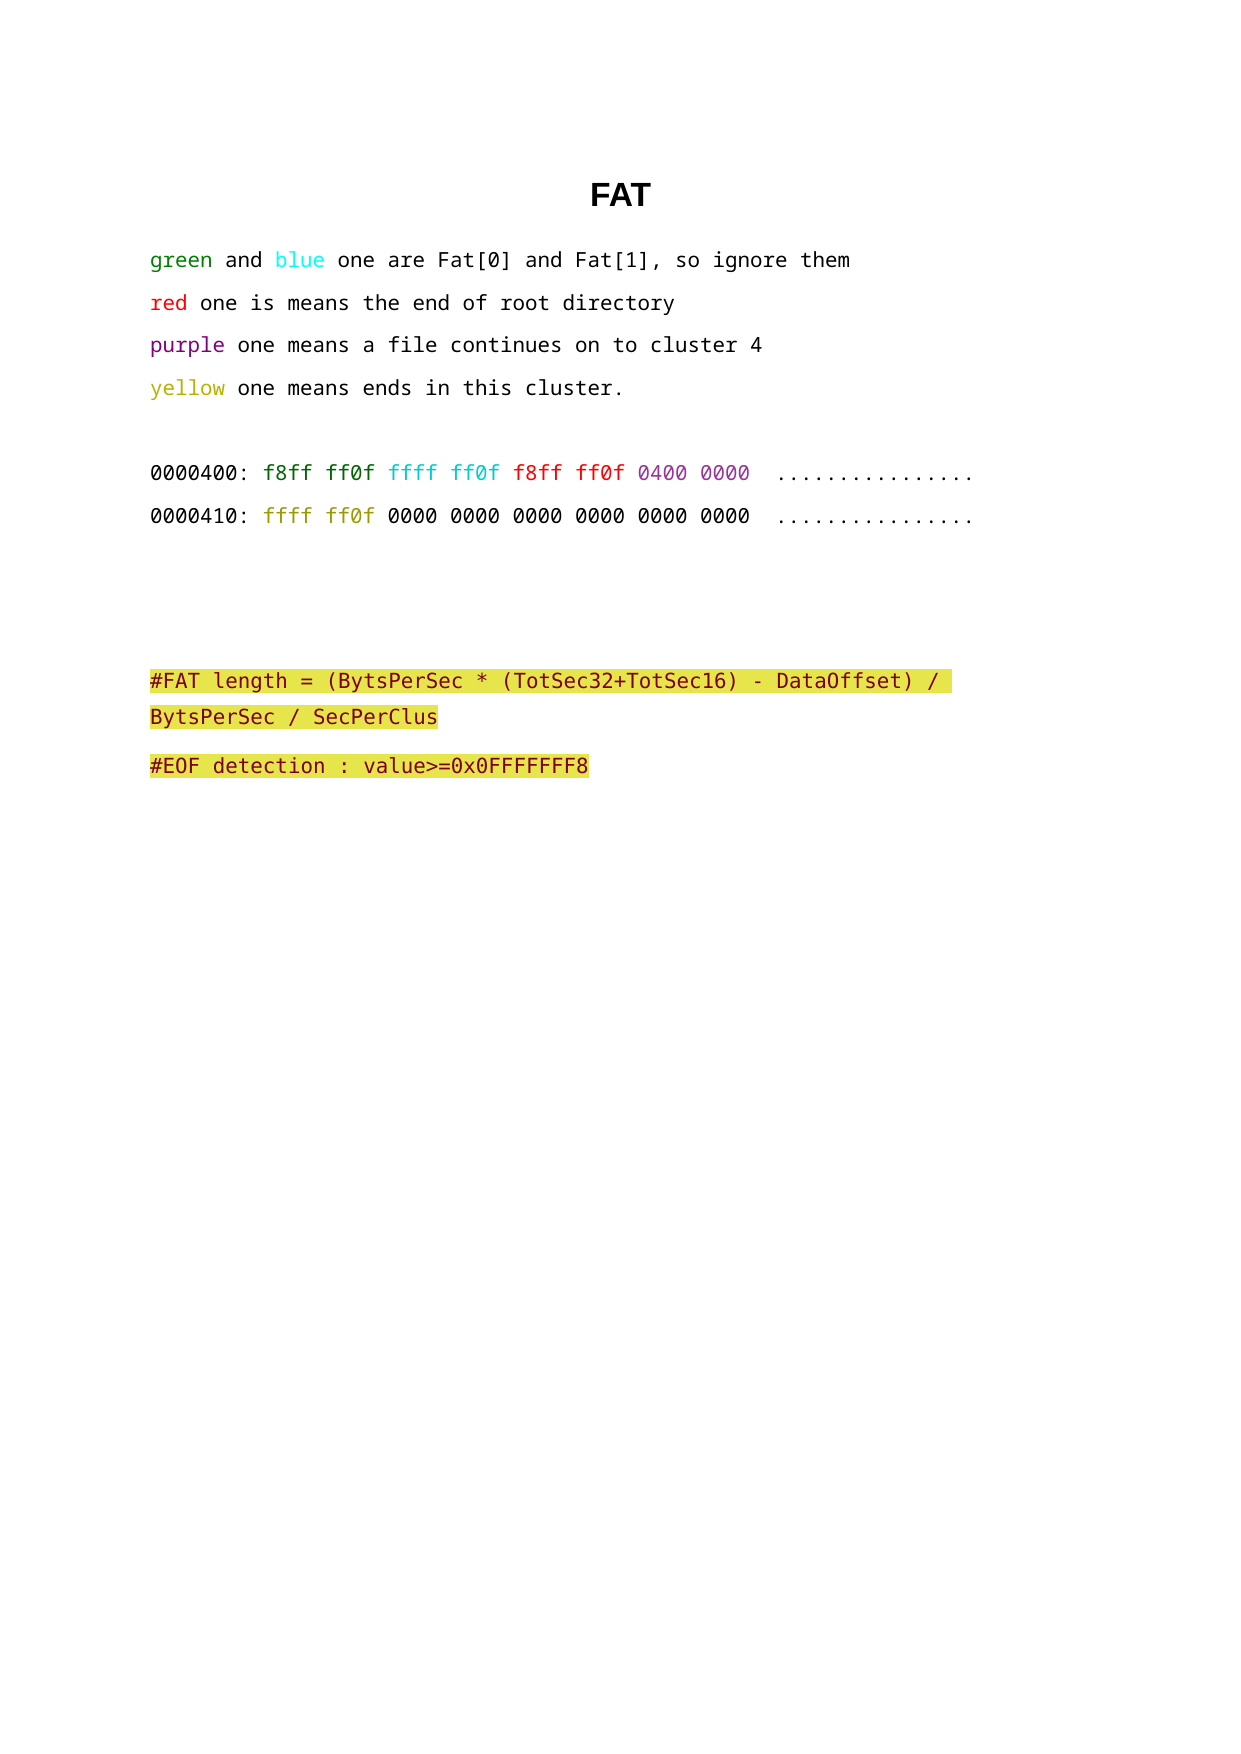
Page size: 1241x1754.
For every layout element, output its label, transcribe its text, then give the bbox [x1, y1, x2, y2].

text green and blue one are Fat[0] and Fat[1], so ignore them red one is means the end of root directory purple one means a file continues on to cluster 4 yellow one means ends in this cluster. 0000400: f8ff ff0f ffff ff0f f8ff ff0f 0400 0000 ................ 0000410: ffff ff0f 0000 0000 0000 0000 0000 0000 ................ [150, 245, 1091, 581]
subtitle FAT [150, 175, 1091, 214]
text #EOF detection : value>=0x0FFFFFFF8 [150, 754, 1091, 778]
text #FAT length = (BytsPerSec * (TotSec32+TotSec16) - DataOffset) / BytsPerSec / SecPerClus [150, 669, 1091, 729]
